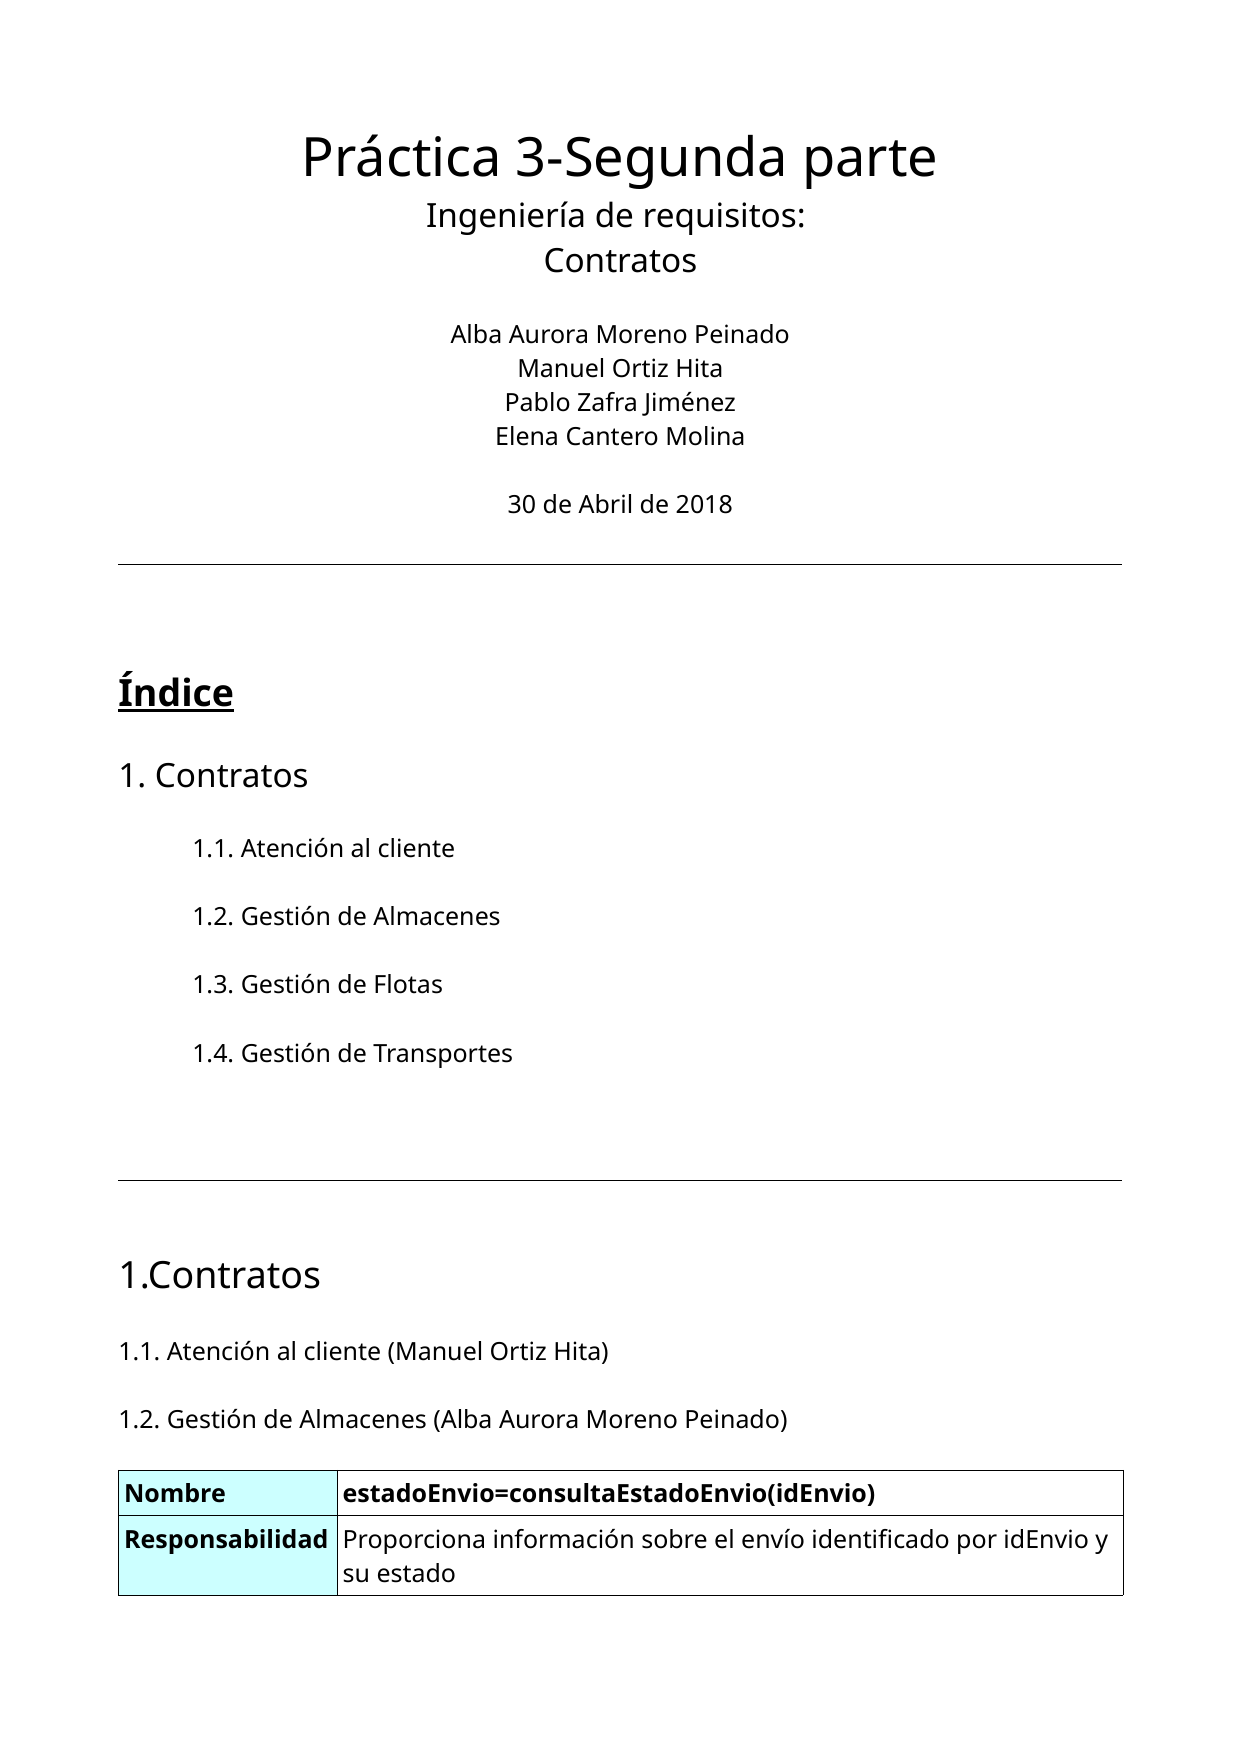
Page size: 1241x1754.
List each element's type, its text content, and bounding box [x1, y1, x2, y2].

table_cell Proporciona información sobre el envío identificado por idEnvio y su estado [338, 1516, 1123, 1595]
text Ingeniería de requisitos: [118, 192, 1122, 237]
text 1.4. Gestión de Transportes [118, 1035, 1122, 1069]
table_header estadoEnvio=consultaEstadoEnvio(idEnvio) [338, 1471, 1123, 1515]
text Práctica 3-Segunda parte [118, 118, 1122, 192]
text Pablo Zafra Jiménez [118, 385, 1122, 419]
text Elena Cantero Molina [118, 419, 1122, 453]
text 1.1. Atención al cliente (Manuel Ortiz Hita) [118, 1333, 1122, 1368]
text 1.Contratos [118, 1248, 1122, 1299]
text Índice [118, 666, 1122, 717]
text 30 de Abril de 2018 [118, 487, 1122, 521]
text Contratos [118, 237, 1122, 283]
text 1. Contratos [118, 751, 1122, 797]
text 1.1. Atención al cliente [118, 831, 1122, 865]
text 1.2. Gestión de Almacenes (Alba Aurora Moreno Peinado) [118, 1402, 1122, 1436]
text 1.2. Gestión de Almacenes [118, 899, 1122, 933]
text Alba Aurora Moreno Peinado [118, 317, 1122, 351]
text Manuel Ortiz Hita [118, 351, 1122, 385]
table_header Nombre [119, 1471, 337, 1515]
text 1.3. Gestión de Flotas [118, 967, 1122, 1001]
table_cell Responsabilidad [119, 1516, 337, 1595]
